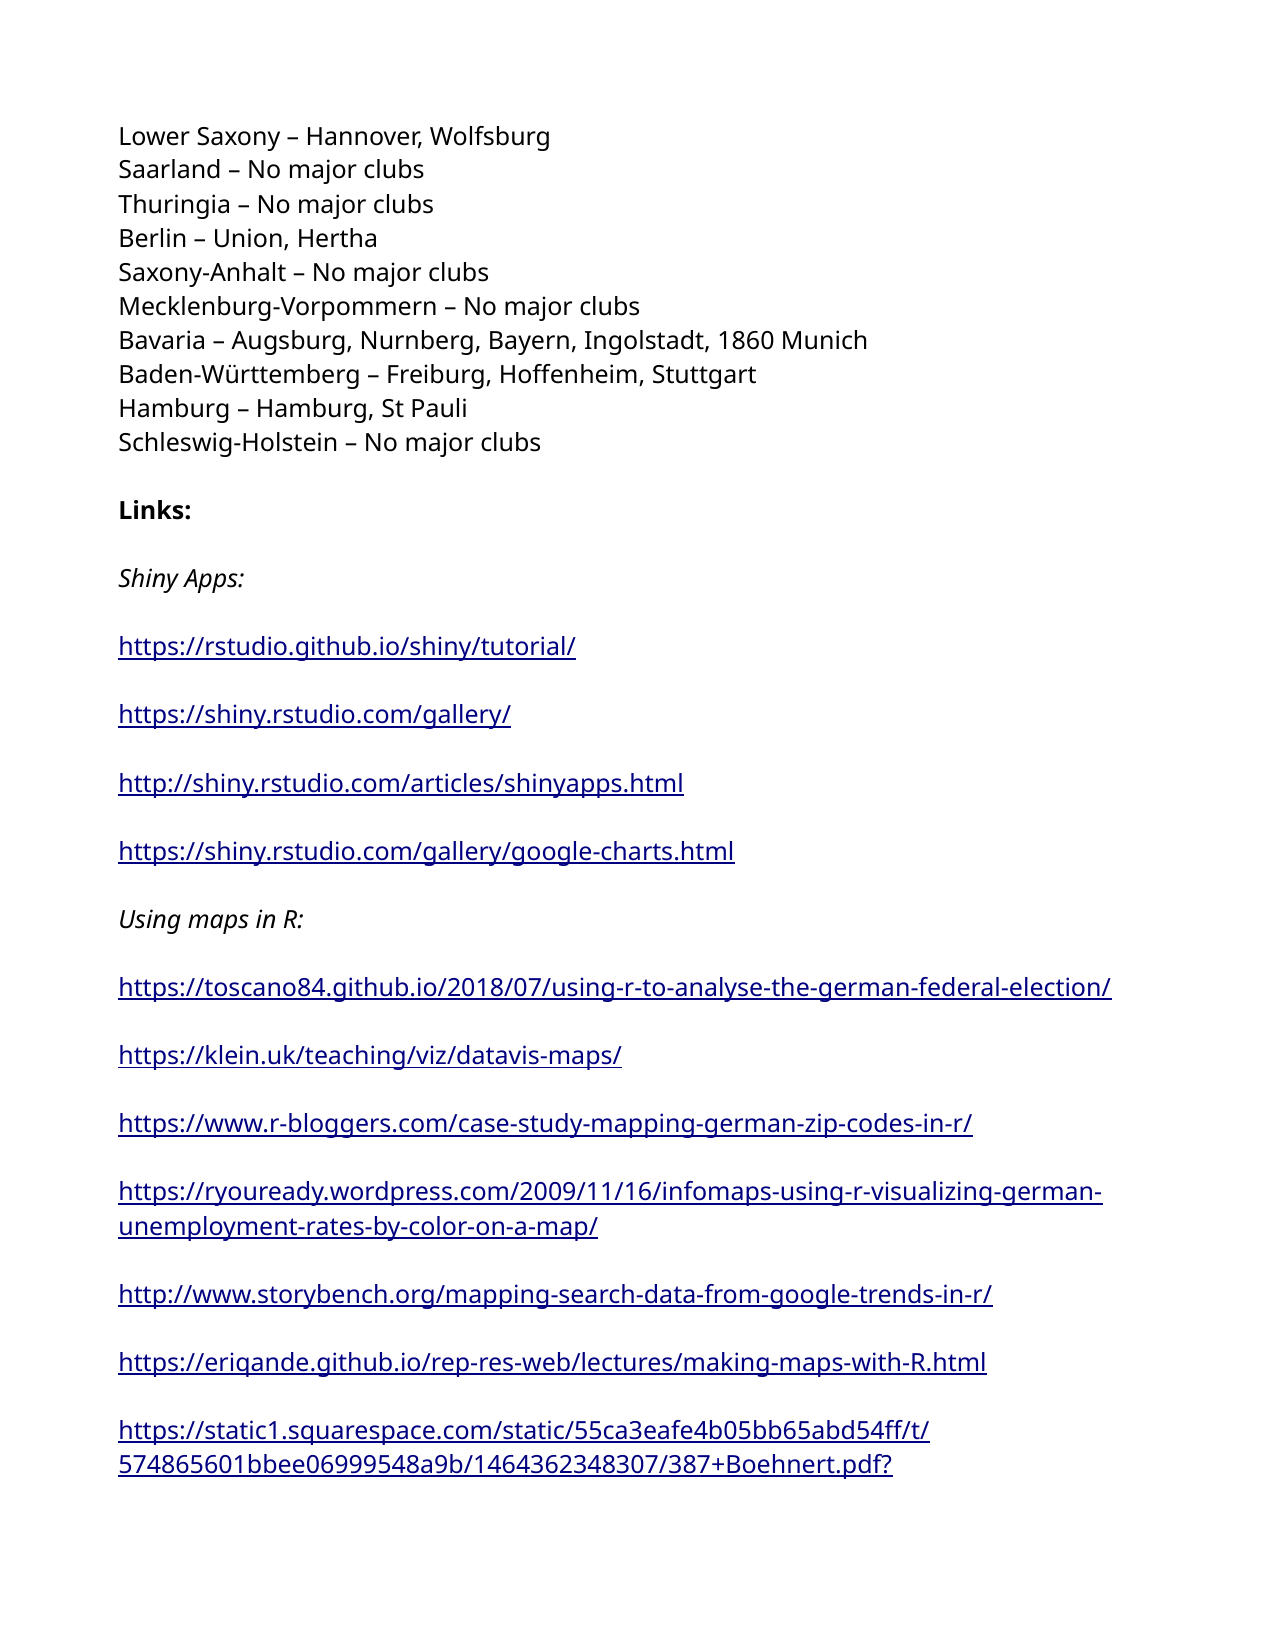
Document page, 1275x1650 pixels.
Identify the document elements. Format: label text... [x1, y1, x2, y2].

text https://toscano84.github.io/2018/07/using-r-to-analyse-the-german-federal-election/ [118, 970, 1157, 1004]
text Links: [118, 493, 1157, 527]
text https://shiny.rstudio.com/gallery/google-charts.html [118, 833, 1157, 867]
text Schleswig-Holstein – No major clubs [118, 425, 1157, 459]
text https://klein.uk/teaching/viz/datavis-maps/ [118, 1038, 1157, 1072]
text Baden-Württemberg – Freiburg, Hoffenheim, Stuttgart [118, 357, 1157, 391]
text Hamburg – Hamburg, St Pauli [118, 391, 1157, 425]
text http://shiny.rstudio.com/articles/shinyapps.html [118, 765, 1157, 799]
text https://www.r-bloggers.com/case-study-mapping-german-zip-codes-in-r/ [118, 1106, 1157, 1140]
text Bavaria – Augsburg, Nurnberg, Bayern, Ingolstadt, 1860 Munich [118, 322, 1157, 357]
text http://www.storybench.org/mapping-search-data-from-google-trends-in-r/ [118, 1276, 1157, 1310]
text Using maps in R: [118, 902, 1157, 936]
text https://static1.squarespace.com/static/55ca3eafe4b05bb65abd54ff/t/574865601bbee06999548a9b/1464362348307/387+Boehnert.pdf? [118, 1412, 1157, 1481]
text Saxony-Anhalt – No major clubs [118, 254, 1157, 288]
text https://eriqande.github.io/rep-res-web/lectures/making-maps-with-R.html [118, 1344, 1157, 1378]
text Saarland – No major clubs [118, 152, 1157, 186]
text Thuringia – No major clubs [118, 186, 1157, 220]
text Mecklenburg-Vorpommern – No major clubs [118, 288, 1157, 322]
text Lower Saxony – Hannover, Wolfsburg [118, 118, 1157, 152]
text https://ryouready.wordpress.com/2009/11/16/infomaps-using-r-visualizing-german-unemployment-rates-by-color-on-a-map/ [118, 1174, 1157, 1242]
text Shiny Apps: [118, 561, 1157, 595]
text Berlin – Union, Hertha [118, 220, 1157, 254]
text https://shiny.rstudio.com/gallery/ [118, 697, 1157, 731]
text https://rstudio.github.io/shiny/tutorial/ [118, 629, 1157, 663]
